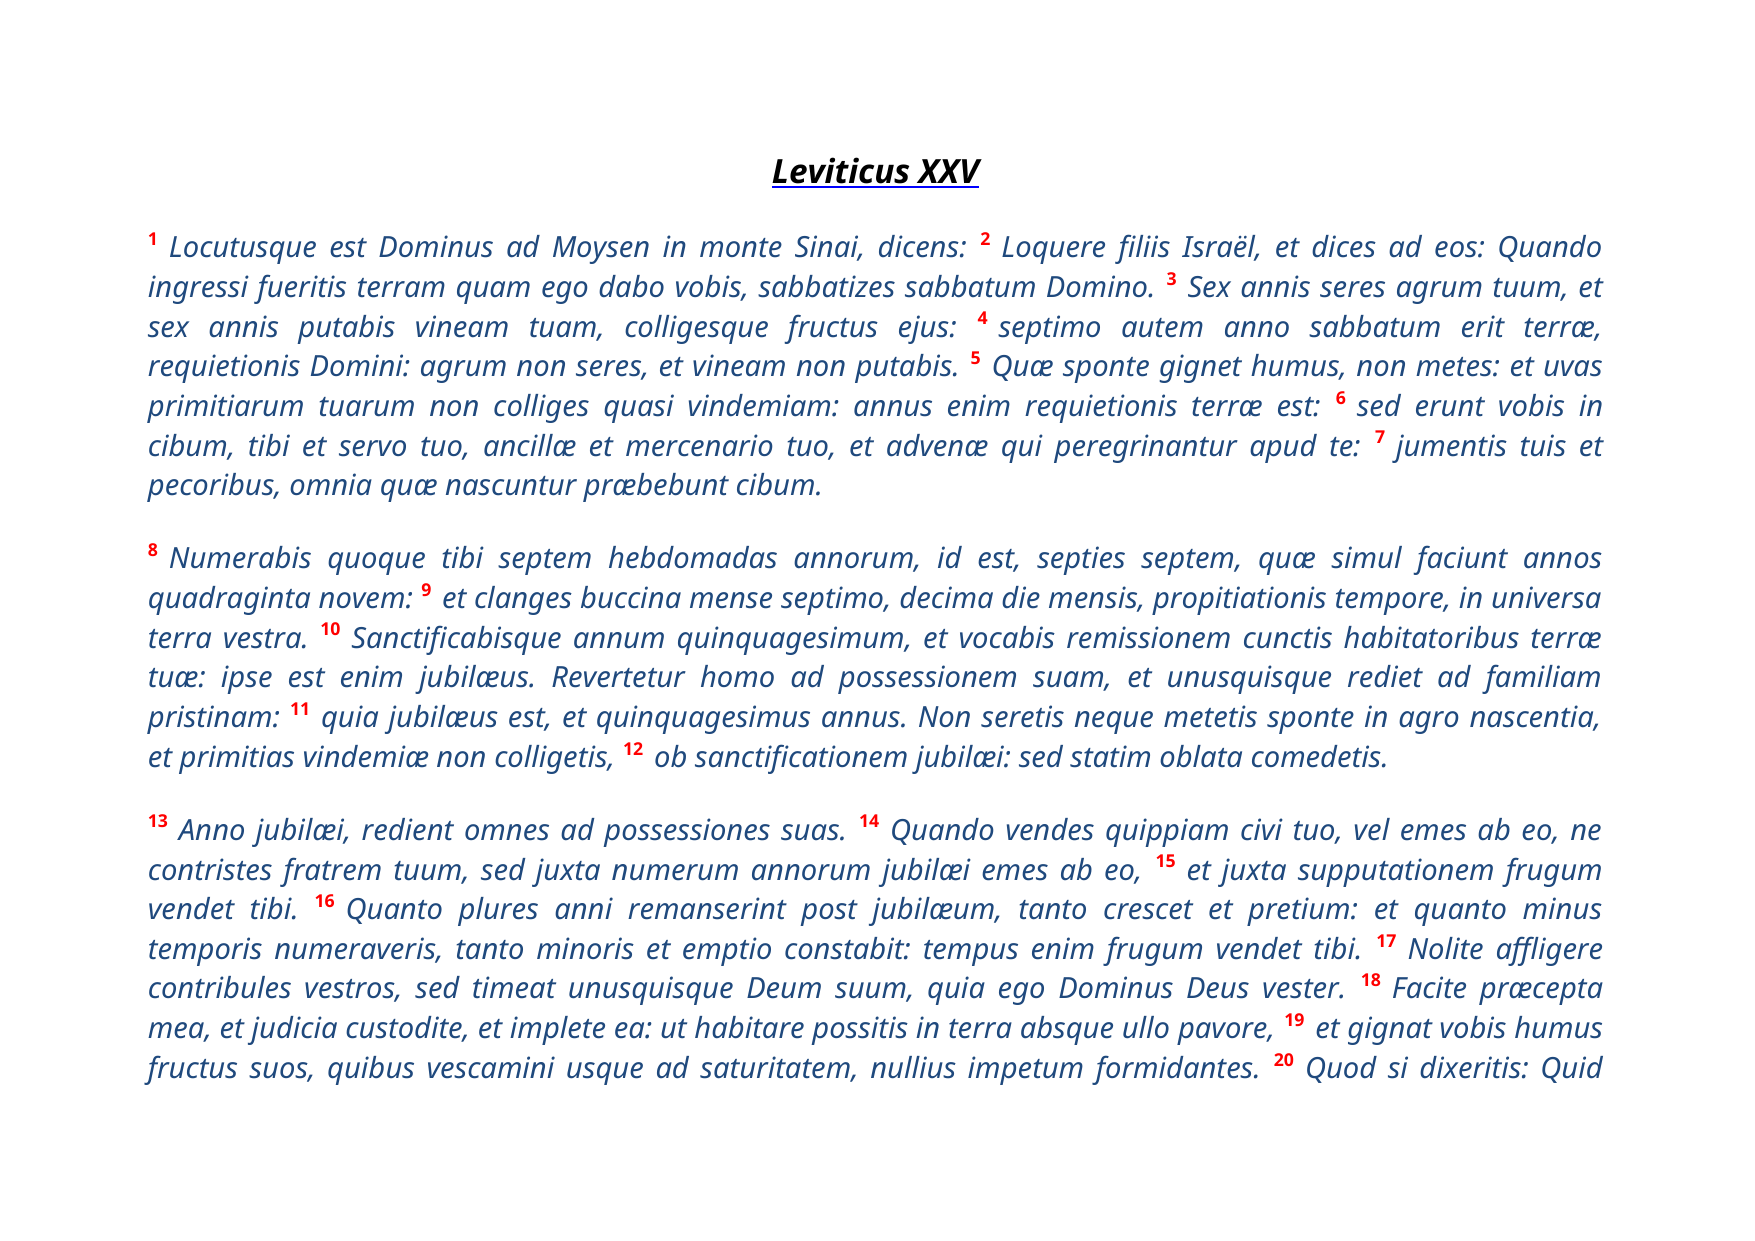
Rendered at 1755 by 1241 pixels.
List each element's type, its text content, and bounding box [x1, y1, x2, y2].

text 8 Numerabis quoque tibi septem hebdomadas annorum, id est, septies septem, quæ simul faciunt annos quadraginta novem: 9 et clanges buccina mense septimo, decima die mensis, propitiationis tempore, in universa terra vestra. 10 Sanctificabisque annum quinquagesimum, et vocabis remissionem cunctis habitatoribus terræ tuæ: ipse est enim jubilæus. Revertetur homo ad possessionem suam, et unusquisque rediet ad familiam pristinam: 11 quia jubilæus est, et quinquagesimus annus. Non seretis neque metetis sponte in agro nascentia, et primitias vindemiæ non colligetis, 12 ob sanctificationem jubilæi: sed statim oblata comedetis. [148, 538, 1606, 776]
text 1 Locutusque est Dominus ad Moysen in monte Sinai, dicens: 2 Loquere filiis Israël, et dices ad eos: Quando ingressi fueritis terram quam ego dabo vobis, sabbatizes sabbatum Domino. 3 Sex annis seres agrum tuum, et sex annis putabis vineam tuam, colligesque fructus ejus: 4 septimo autem anno sabbatum erit terræ, requietionis Domini: agrum non seres, et vineam non putabis. 5 Quæ sponte gignet humus, non metes: et uvas primitiarum tuarum non colliges quasi vindemiam: annus enim requietionis terræ est: 6 sed erunt vobis in cibum, tibi et servo tuo, ancillæ et mercenario tuo, et advenæ qui peregrinantur apud te: 7 jumentis tuis et pecoribus, omnia quæ nascuntur præbebunt cibum. [148, 226, 1606, 504]
text Leviticus XXV [148, 148, 1606, 193]
text 13 Anno jubilæi, redient omnes ad possessiones suas. 14 Quando vendes quippiam civi tuo, vel emes ab eo, ne contristes fratrem tuum, sed juxta numerum annorum jubilæi emes ab eo, 15 et juxta supputationem frugum vendet tibi. 16 Quanto plures anni remanserint post jubilæum, tanto crescet et pretium: et quanto minus temporis numeraveris, tanto minoris et emptio constabit: tempus enim frugum vendet tibi. 17 Nolite affligere contribules vestros, sed timeat unusquisque Deum suum, quia ego Dominus Deus vester. 18 Facite præcepta mea, et judicia custodite, et implete ea: ut habitare possitis in terra absque ullo pavore, 19 et gignat vobis humus fructus suos, quibus vescamini usque ad saturitatem, nullius impetum formidantes. 20 Quod si dixeritis: Quid [148, 809, 1606, 1087]
